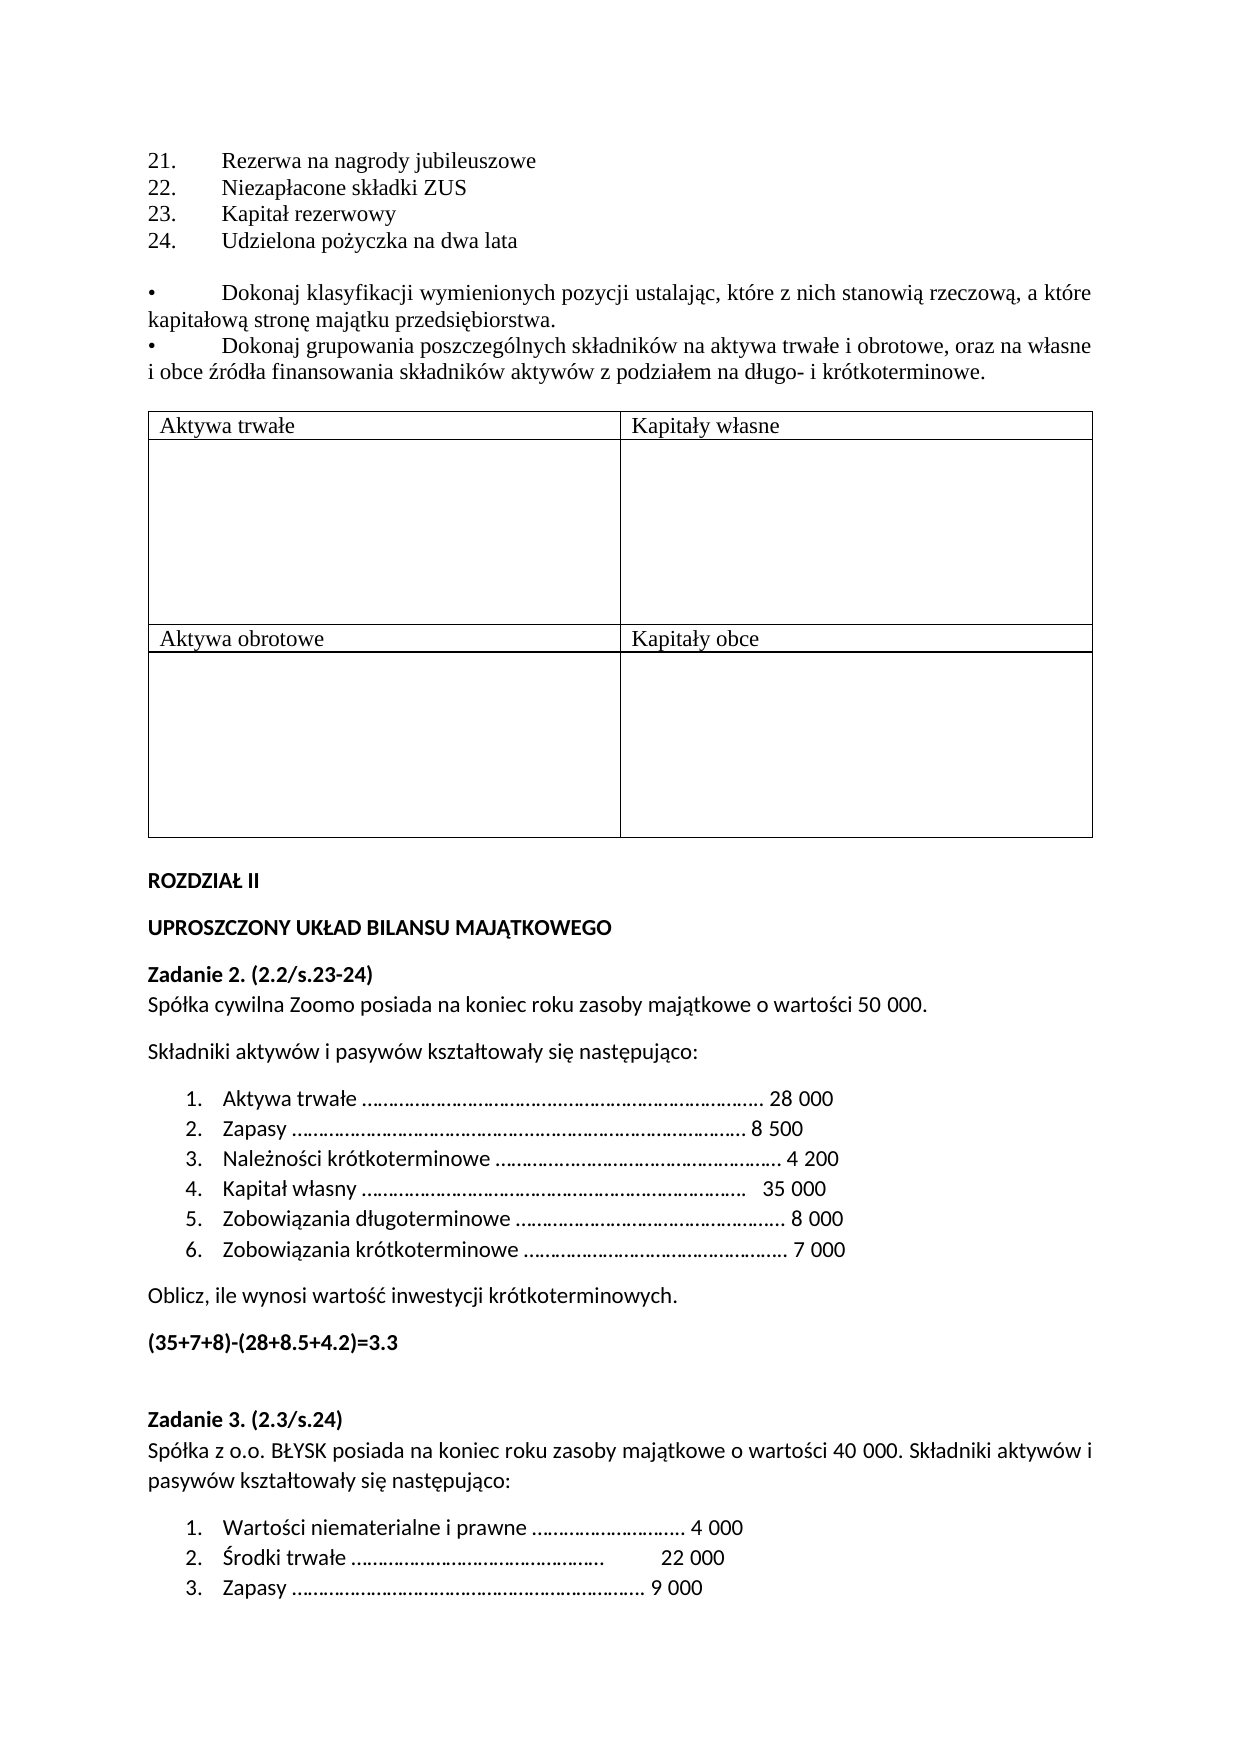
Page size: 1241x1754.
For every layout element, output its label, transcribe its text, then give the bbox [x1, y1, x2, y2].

text 23. Kapitał rezerwowy [148, 200, 1093, 227]
text Oblicz, ile wynosi wartość inwestycji krótkoterminowych. [148, 1282, 1093, 1310]
table_header Kapitały własne [621, 412, 1092, 438]
table_cell [149, 653, 620, 837]
list Aktywa trwałe ………………………………..……………………………….. 28 000 [185, 1084, 1093, 1112]
text Zadanie 3. (2.3/s.24) [148, 1406, 1093, 1434]
text Spółka z o.o. BŁYSK posiada na koniec roku zasoby majątkowe o wartości 40 000. Składniki aktywów i pasywów kształtowały się następująco: [148, 1436, 1093, 1494]
list Środki trwałe ………………………………………… 22 000 [185, 1543, 1093, 1571]
text Składniki aktywów i pasywów kształtowały się następująco: [148, 1037, 1093, 1065]
text Zadanie 2. (2.2/s.23-24) [148, 960, 1093, 988]
text • Dokonaj grupowania poszczególnych składników na aktywa trwałe i obrotowe, oraz na własne i obce źródła finansowania składników aktywów z podziałem na długo- i krótkoterminowe. [148, 332, 1093, 385]
list Zapasy …………………………………………………………. 9 000 [185, 1573, 1093, 1601]
list Należności krótkoterminowe …………...………………………………… 4 200 [185, 1144, 1093, 1172]
table_cell [149, 440, 620, 624]
text ROZDZIAŁ II [148, 866, 1093, 894]
table_cell [621, 440, 1092, 624]
text 24. Udzielona pożyczka na dwa lata [148, 227, 1093, 253]
text • Dokonaj klasyfikacji wymienionych pozycji ustalając, które z nich stanowią rzeczową, a które kapitałową stronę majątku przedsiębiorstwa. [148, 279, 1093, 332]
table_header Aktywa trwałe [149, 412, 620, 438]
table_cell Kapitały obce [621, 625, 1092, 651]
list Zapasy ………………………………………..………………………………… 8 500 [185, 1114, 1093, 1142]
table_cell Aktywa obrotowe [149, 625, 620, 651]
list Wartości niematerialne i prawne ……………………….. 4 000 [185, 1513, 1093, 1541]
list Kapitał własny ………………………………………………………………. 35 000 [185, 1174, 1093, 1202]
text 21. Rezerwa na nagrody jubileuszowe [148, 148, 1093, 174]
text UPROSZCZONY UKŁAD BILANSU MAJĄTKOWEGO [148, 913, 1093, 941]
text (35+7+8)-(28+8.5+4.2)=3.3 [148, 1328, 1093, 1357]
text Spółka cywilna Zoomo posiada na koniec roku zasoby majątkowe o wartości 50 000. [148, 990, 1093, 1018]
list Zobowiązania krótkoterminowe ………………………………………….. 7 000 [185, 1235, 1093, 1263]
table_cell [621, 653, 1092, 837]
list Zobowiązania długoterminowe …………………………………………... 8 000 [185, 1204, 1093, 1233]
text 22. Niezapłacone składki ZUS [148, 174, 1093, 200]
